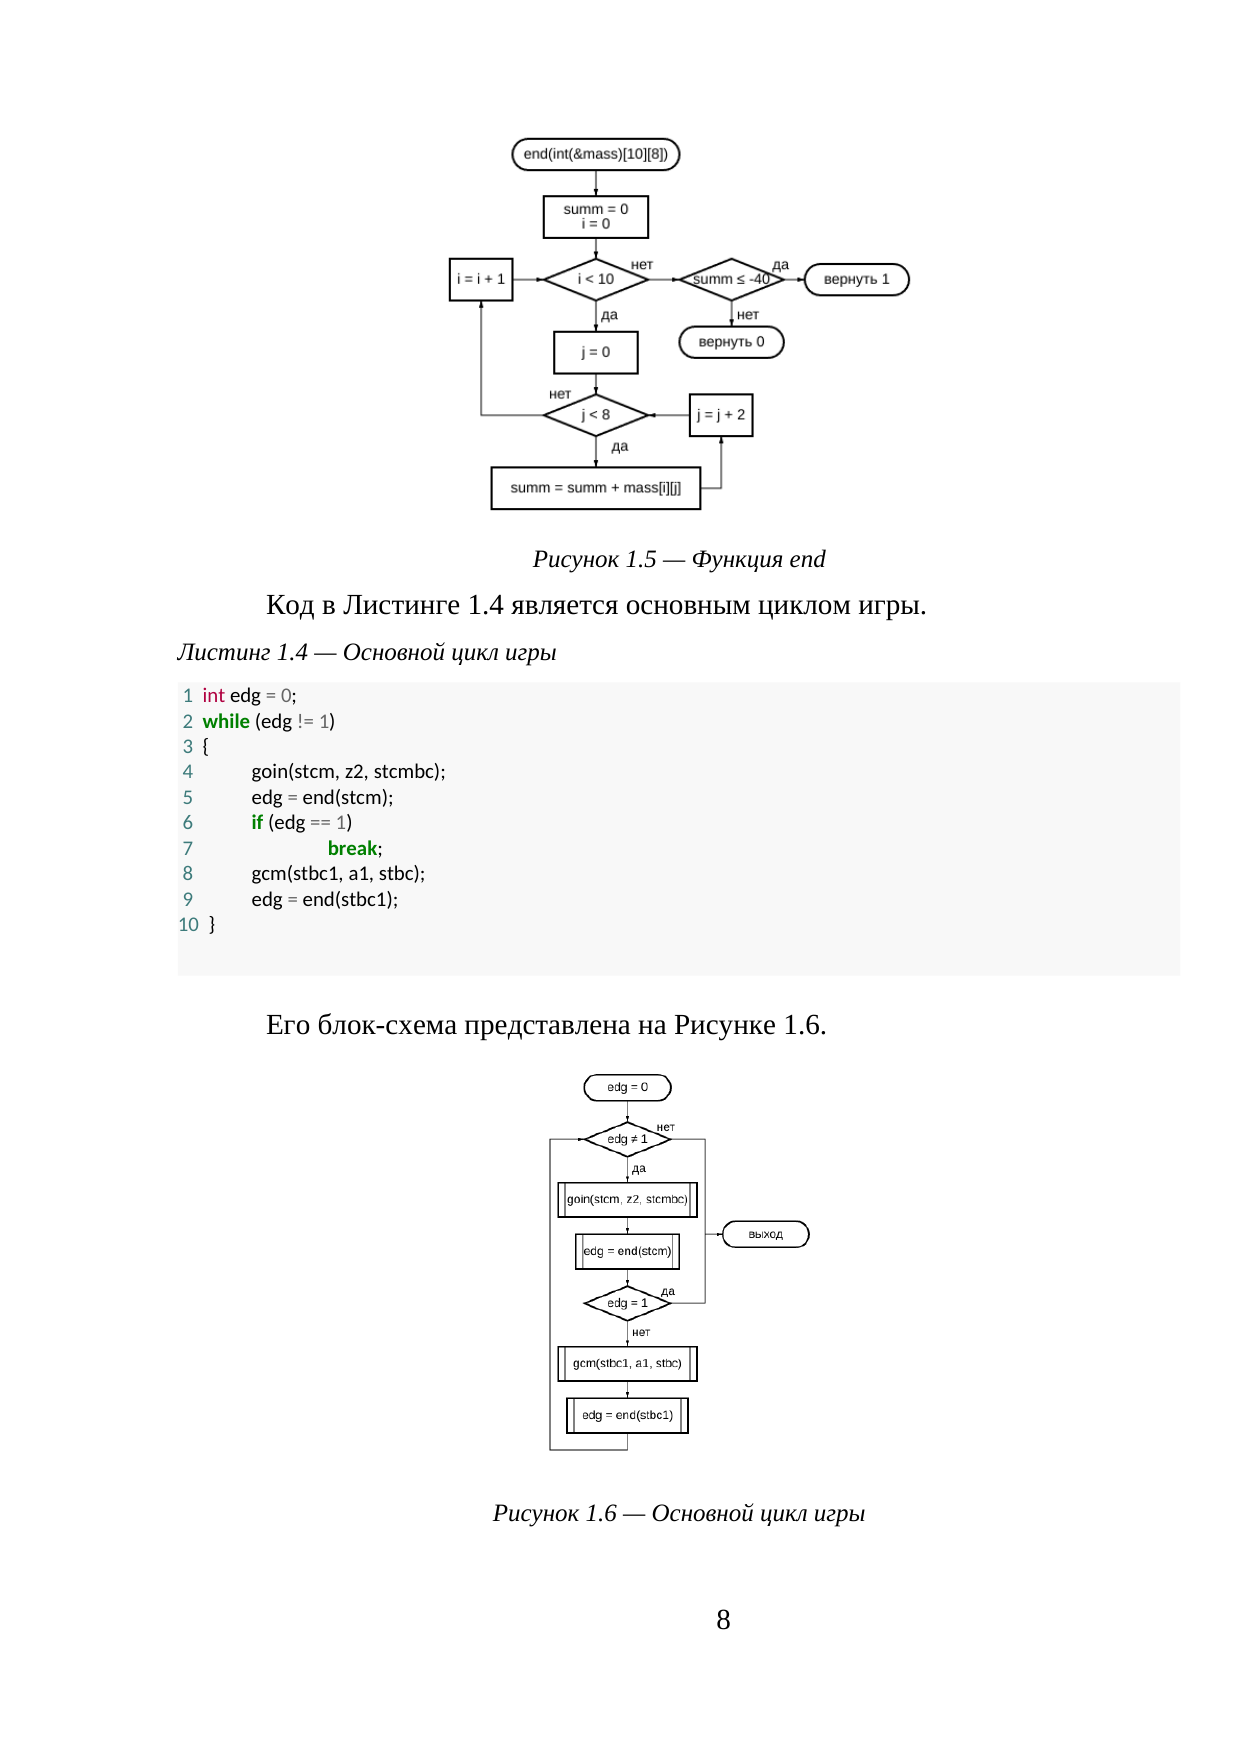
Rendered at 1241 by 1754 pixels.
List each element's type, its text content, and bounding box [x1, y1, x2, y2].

text Рисунок 1.5 — Функция end [177, 118, 1181, 573]
text Код в Листинге 1.4 является основным циклом игры. [177, 587, 1181, 621]
picture [532, 1057, 826, 1467]
picture [429, 118, 930, 530]
text Его блок-схема представлена на Рисунке 1.6. [177, 976, 1181, 1041]
text Рисунок 1.6 — Основной цикл игры [177, 1057, 1181, 1527]
text Листинг 1.4 — Основной цикл игры [177, 637, 1181, 666]
